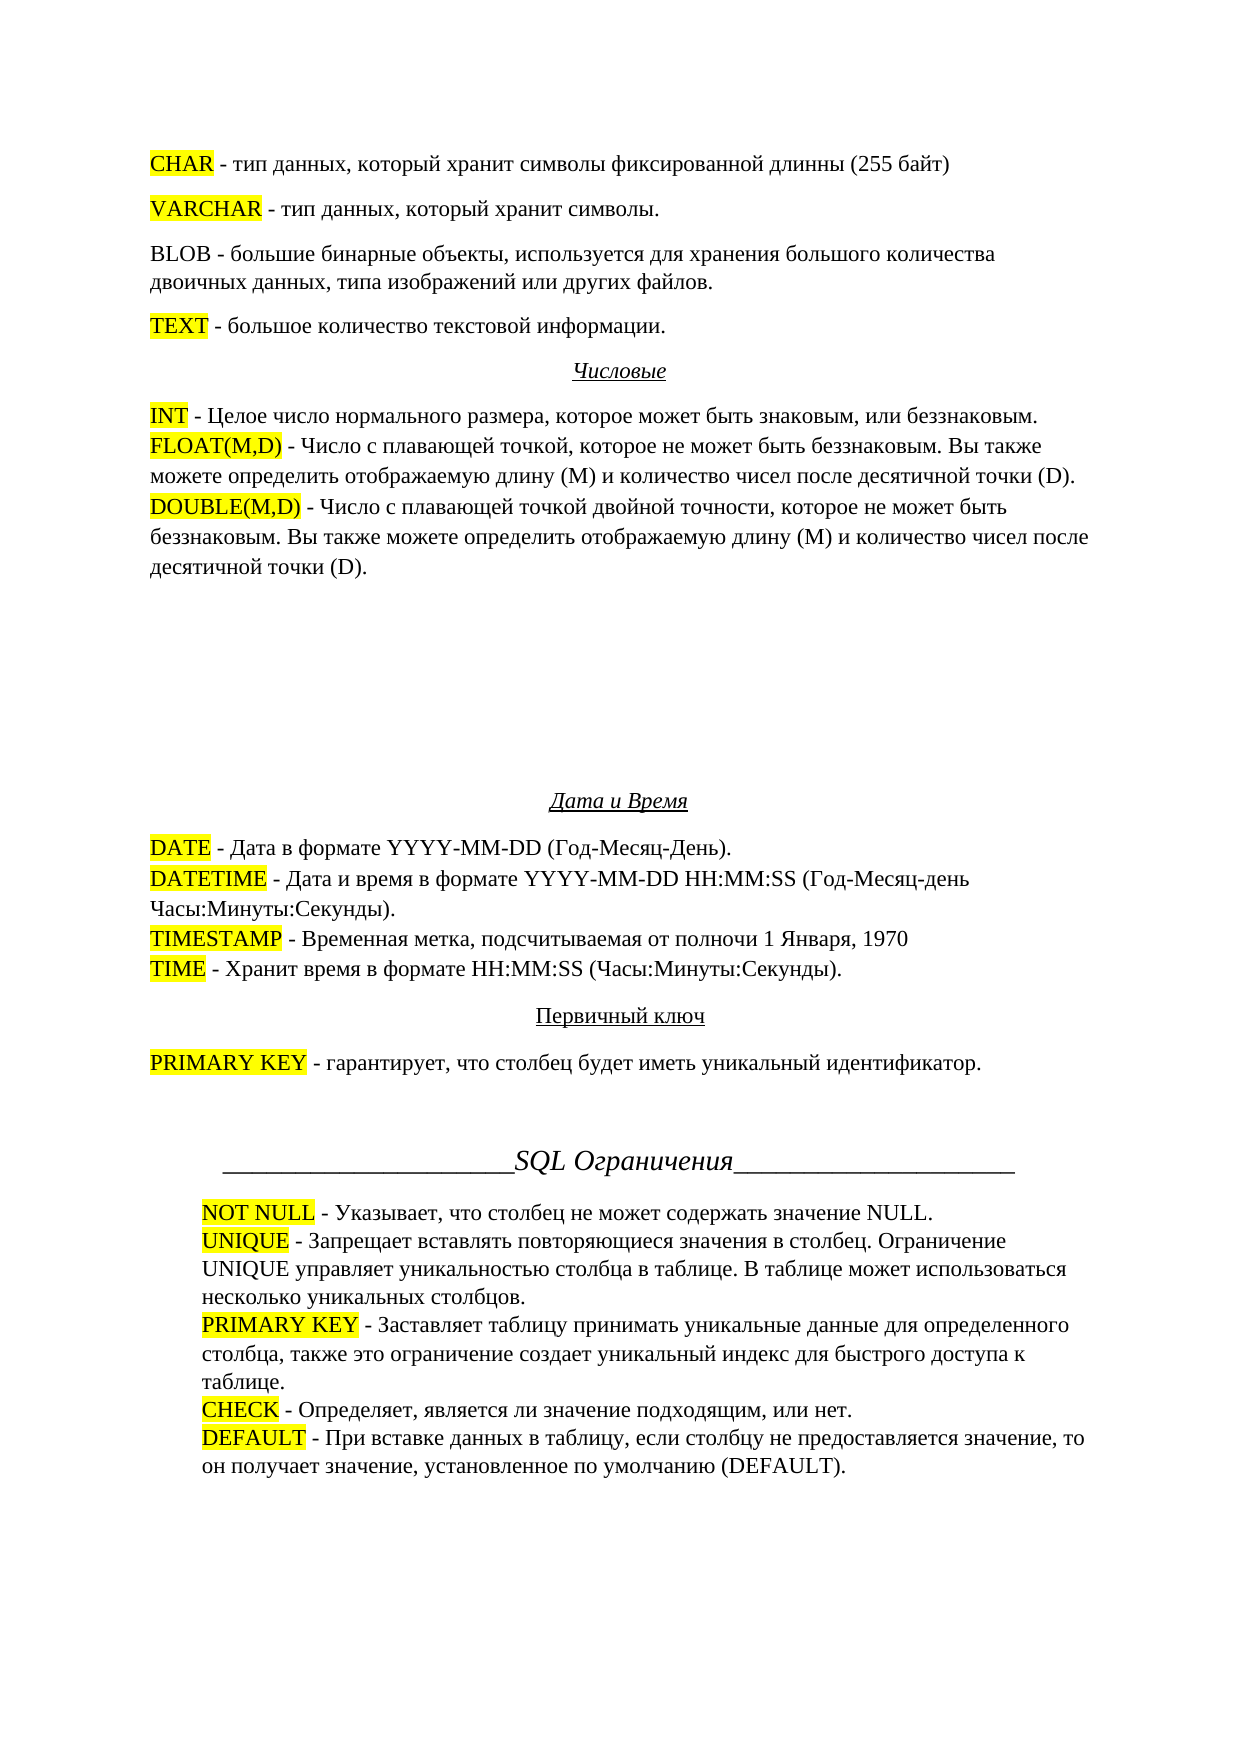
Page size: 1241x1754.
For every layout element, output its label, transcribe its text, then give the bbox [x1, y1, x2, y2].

text VARCHAR - тип данных, который хранит символы. [150, 195, 1090, 221]
text Дата и Время [150, 787, 1090, 814]
text INT - Целое число нормального размера, которое может быть знаковым, или беззнаковым. FLOAT(M,D) - Число с плавающей точкой, которое не может быть беззнаковым. Вы также можете определить отображаемую длину (M) и количество чисел после десятичной точки (D). DOUBLE(M,D) - Число с плавающей точкой двойной точности, которое не может быть беззнаковым. Вы также можете определить отображаемую длину (M) и количество чисел после десятичной точки (D). [150, 402, 1090, 579]
text CHAR - тип данных, который хранит символы фиксированной длинны (255 байт) [150, 150, 1090, 176]
text Числовые [150, 357, 1090, 384]
text BLOB - большие бинарные объекты, используется для хранения большого количества двоичных данных, типа изображений или других файлов. [150, 239, 1090, 294]
text Первичный ключ [150, 1002, 1090, 1028]
text PRIMARY KEY - гарантирует, что столбец будет иметь уникальный идентификатор. [150, 1049, 1090, 1075]
text ____________________SQL Ограничения____________________ [150, 1143, 1090, 1176]
text DATE - Дата в формате YYYY-MM-DD (Год-Месяц-День). DATETIME - Дата и время в формате YYYY-MM-DD HH:MM:SS (Год-Месяц-день Часы:Минуты:Секунды). TIMESTAMP - Временная метка, подсчитываемая от полночи 1 Января, 1970 TIME - Хранит время в формате HH:MM:SS (Часы:Минуты:Секунды). [150, 834, 1090, 982]
text NOT NULL - Указывает, что столбец не может содержать значение NULL. UNIQUE - Запрещает вставлять повторяющиеся значения в столбец. Ограничение UNIQUE управляет уникальностью столбца в таблице. В таблице может использоваться несколько уникальных столбцов. PRIMARY KEY - Заставляет таблицу принимать уникальные данные для определенного столбца, также это ограничение создает уникальный индекс для быстрого доступа к таблице. CHECK - Определяет, является ли значение подходящим, или нет. DEFAULT - При вставке данных в таблицу, если столбцу не предоставляется значение, то он получает значение, установленное по умолчанию (DEFAULT). [202, 1198, 1090, 1479]
text TEXT - большое количество текстовой информации. [150, 312, 1090, 339]
